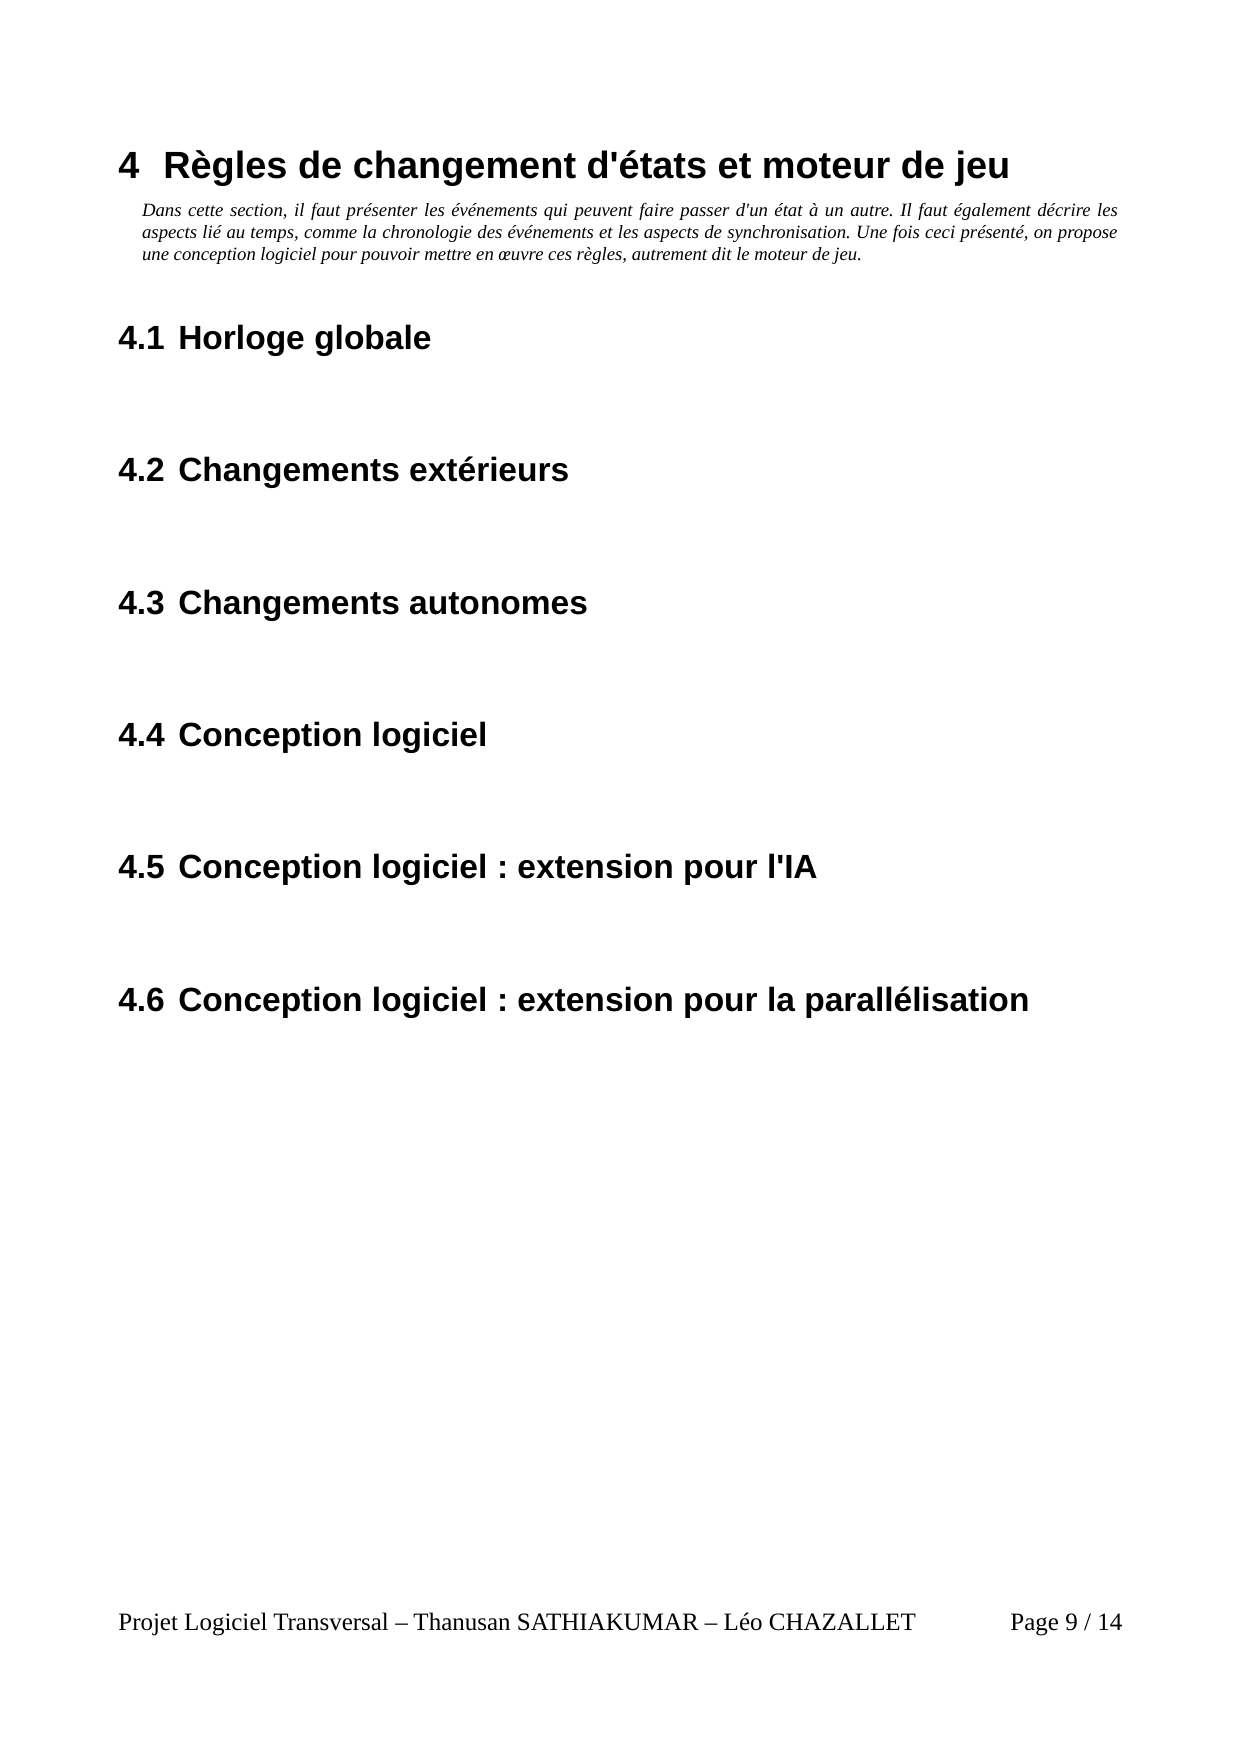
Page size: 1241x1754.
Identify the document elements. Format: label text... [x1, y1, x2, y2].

subtitle Changements autonomes [118, 582, 1122, 621]
subtitle Conception logiciel [118, 715, 1122, 753]
subtitle Conception logiciel : extension pour la parallélisation [118, 980, 1122, 1018]
subtitle Règles de changement d'états et moteur de jeu [118, 143, 1122, 187]
subtitle Horloge globale [118, 318, 1122, 356]
subtitle Conception logiciel : extension pour l'IA [118, 847, 1122, 886]
subtitle Changements extérieurs [118, 450, 1122, 489]
text Dans cette section, il faut présenter les événements qui peuvent faire passer d'un état à un autre. Il faut également décrire les aspects lié au temps, comme la chronologie des événements et les aspects de synchronisation. Une fois ceci présenté, on propose une conception logiciel pour pouvoir mettre en œuvre ces règles, autrement dit le moteur de jeu. [142, 199, 1122, 264]
